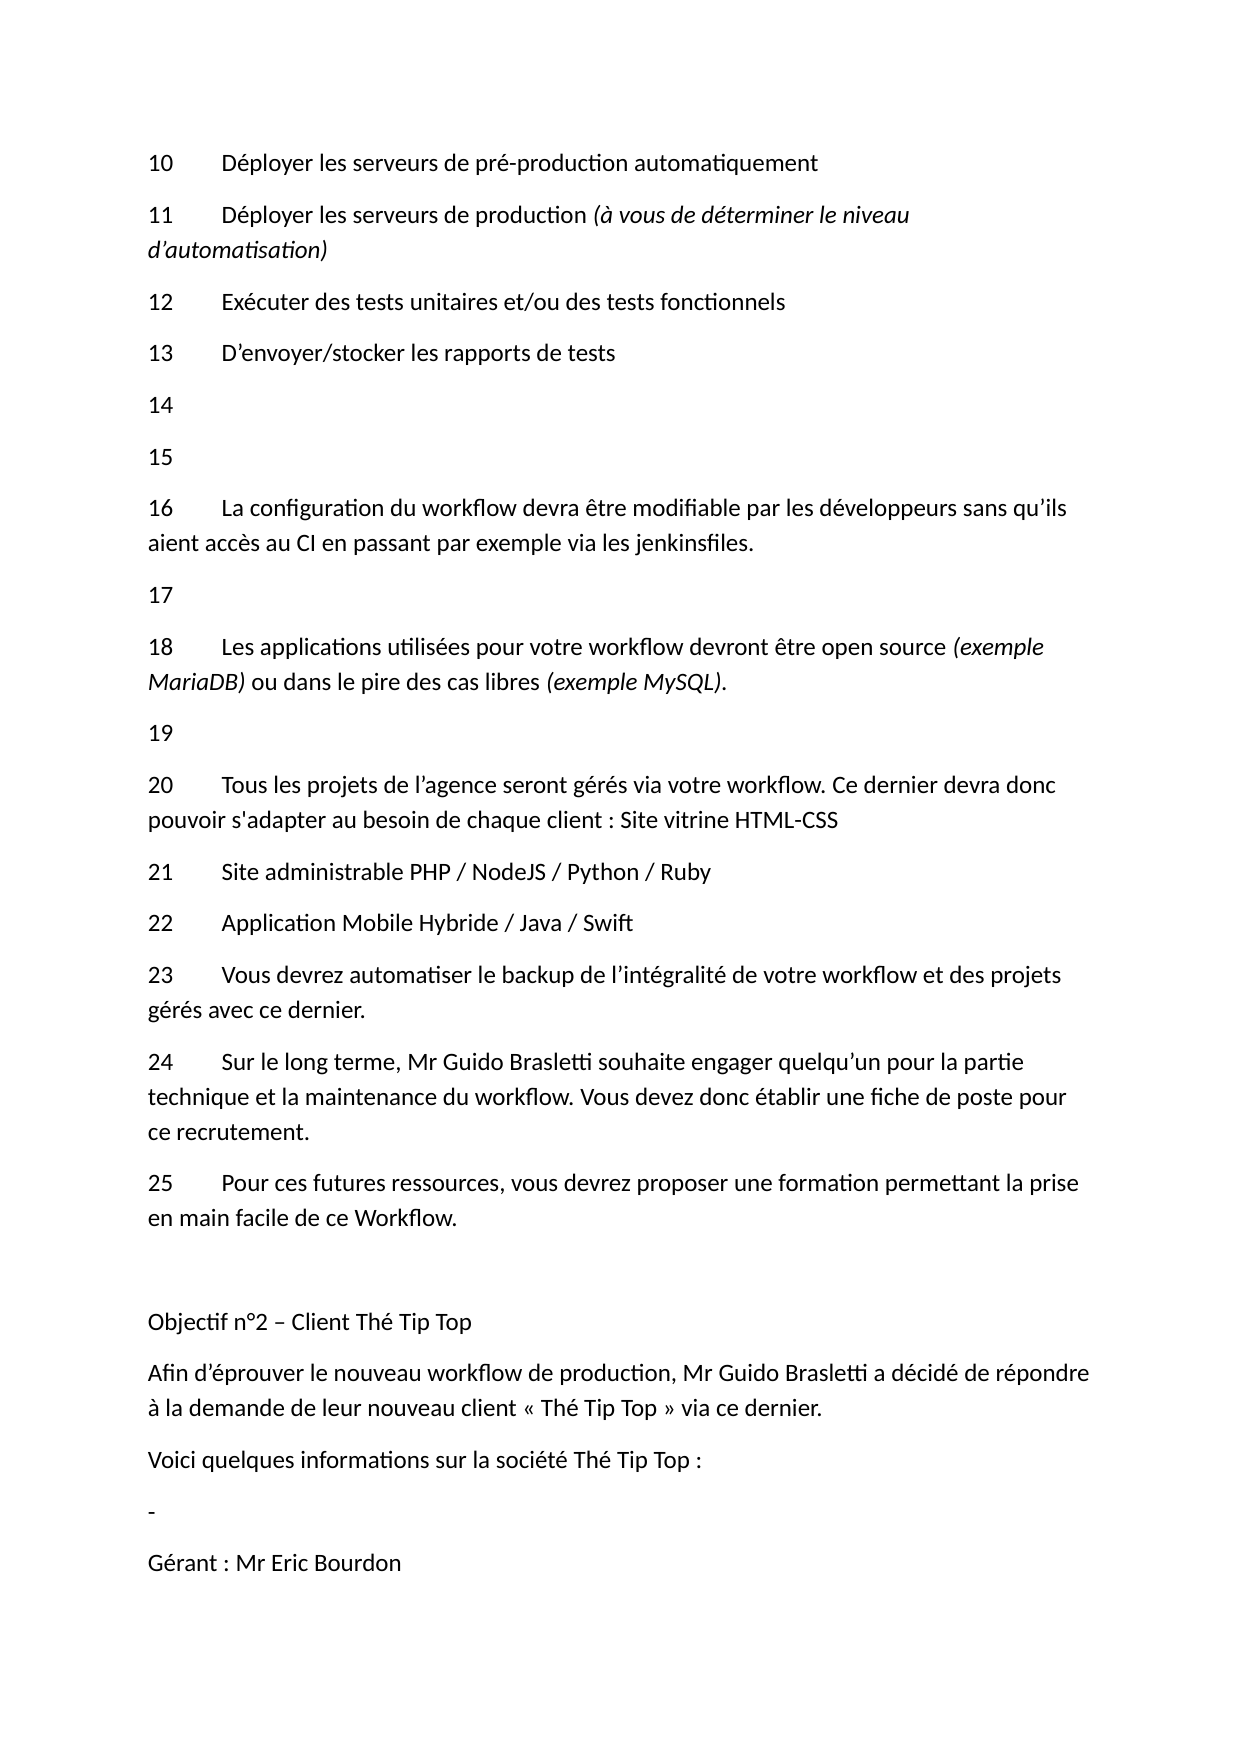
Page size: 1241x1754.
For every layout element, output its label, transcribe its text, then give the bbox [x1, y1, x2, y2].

list Tous les projets de l’agence seront gérés via votre workflow. Ce dernier devra donc pouvoir s'adapter au besoin de chaque client : Site vitrine HTML-CSS [148, 769, 1093, 835]
list Site administrable PHP / NodeJS / Python / Ruby [148, 856, 1093, 886]
text Afin d’éprouver le nouveau workflow de production, Mr Guido Brasletti a décidé de répondre à la demande de leur nouveau client « Thé Tip Top » via ce dernier. [148, 1358, 1093, 1423]
list Sur le long terme, Mr Guido Brasletti souhaite engager quelqu’un pour la partie technique et la maintenance du workflow. Vous devez donc établir une fiche de poste pour ce recrutement. [148, 1046, 1093, 1146]
text Objectif n°2 – Client Thé Tip Top [148, 1306, 1093, 1336]
list Vous devrez automatiser le backup de l’intégralité de votre workflow et des projets gérés avec ce dernier. [148, 959, 1093, 1025]
list Les applications utilisées pour votre workflow devront être open source (exemple MariaDB) ou dans le pire des cas libres (exemple MySQL). [148, 631, 1093, 696]
list D’envoyer/stocker les rapports de tests [148, 338, 1093, 368]
list La configuration du workflow devra être modifiable par les développeurs sans qu’ils aient accès au CI en passant par exemple via les jenkinsfiles. [148, 493, 1093, 558]
list Pour ces futures ressources, vous devrez proposer une formation permettant la prise en main facile de ce Workflow. [148, 1168, 1093, 1233]
text - [148, 1496, 1093, 1526]
list Application Mobile Hybride / Java / Swift [148, 908, 1093, 938]
list Déployer les serveurs de pré-production automatiquement [148, 148, 1093, 178]
text Gérant : Mr Eric Bourdon [148, 1548, 1093, 1578]
text Voici quelques informations sur la société Thé Tip Top : [148, 1444, 1093, 1475]
list Déployer les serveurs de production (à vous de déterminer le niveau d’automatisation) [148, 199, 1093, 265]
list Exécuter des tests unitaires et/ou des tests fonctionnels [148, 286, 1093, 316]
